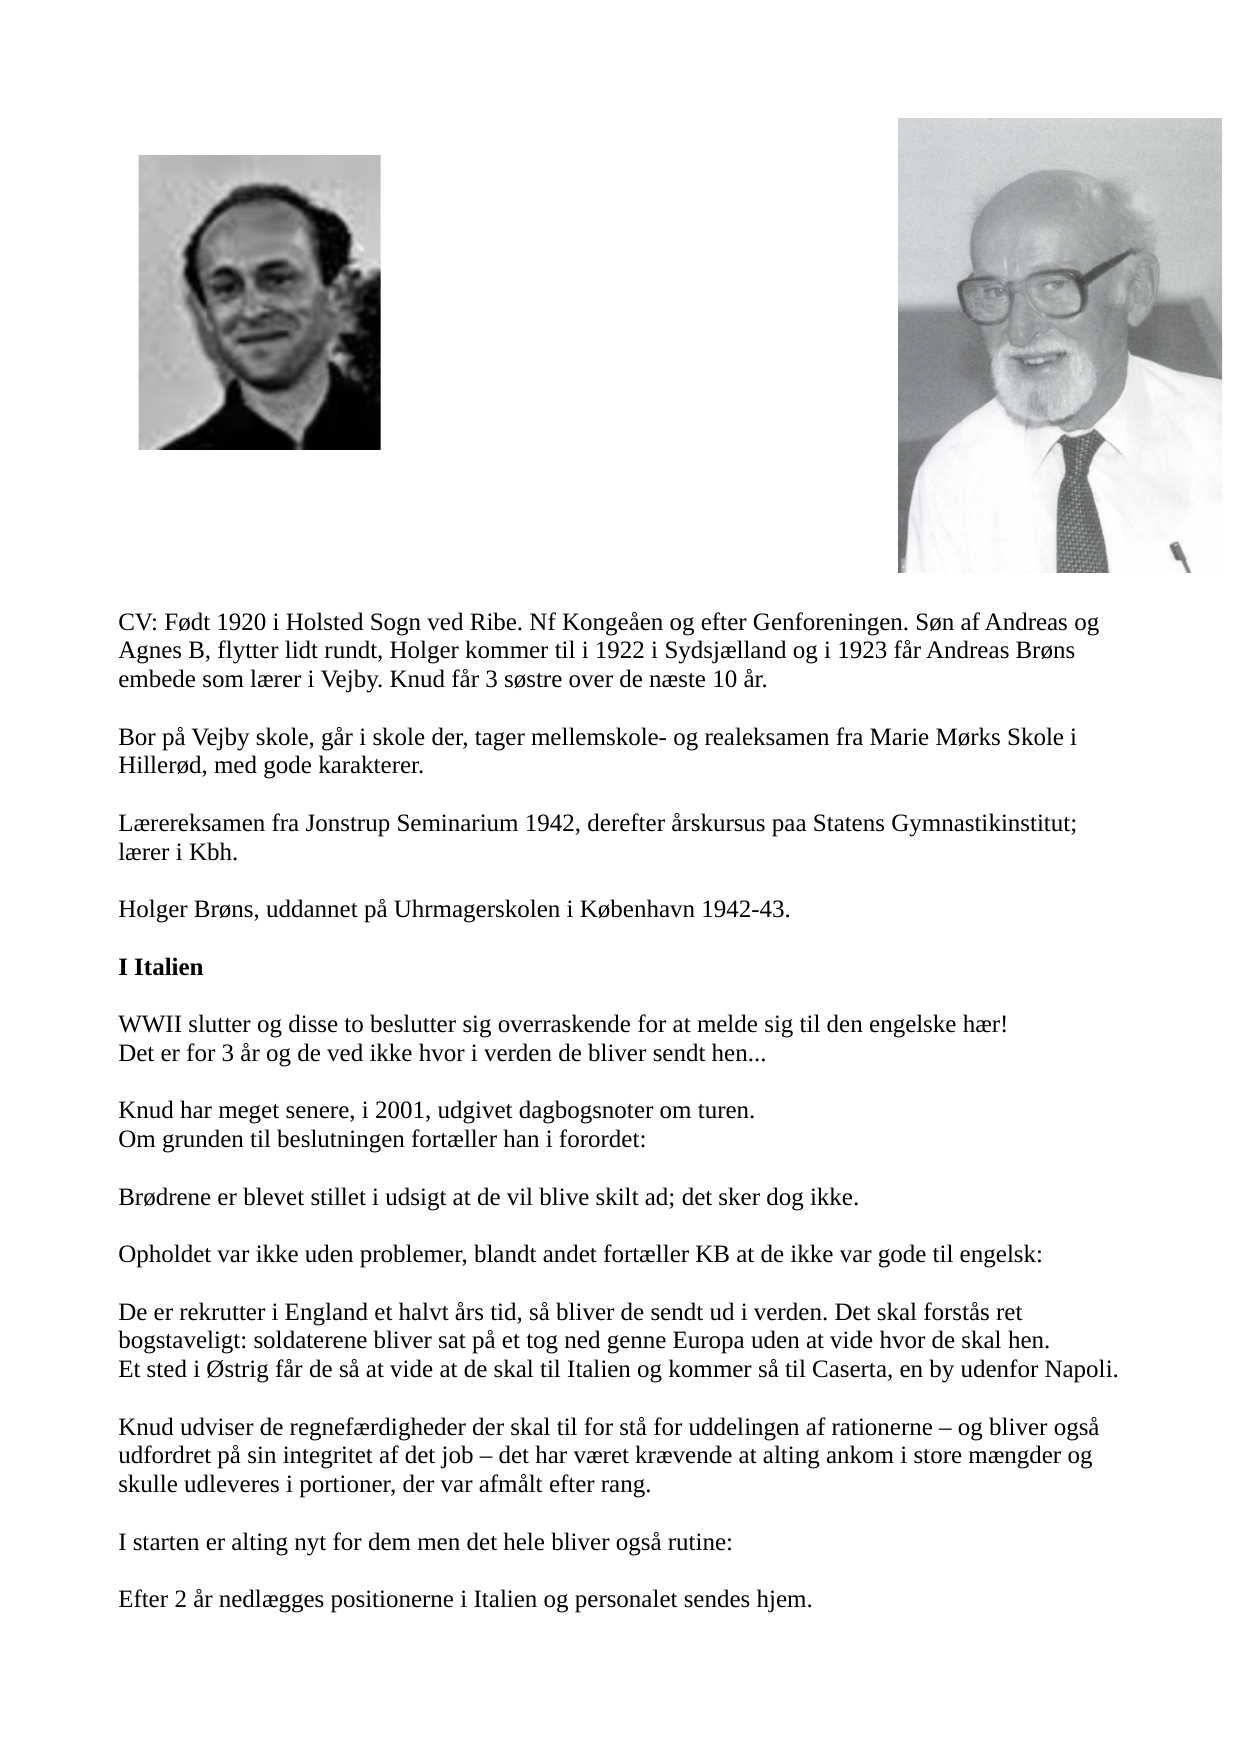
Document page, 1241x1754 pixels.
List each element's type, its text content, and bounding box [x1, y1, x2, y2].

text Et sted i Østrig får de så at vide at de skal til Italien og kommer så til Caserta, en by udenfor Napoli. [118, 1354, 1122, 1383]
text WWII slutter og disse to beslutter sig overraskende for at melde sig til den engelske hær! [118, 1009, 1122, 1038]
text CV: Født 1920 i Holsted Sogn ved Ribe. Nf Kongeåen og efter Genforeningen. Søn af Andreas og Agnes B, flytter lidt rundt, Holger kommer til i 1922 i Sydsjælland og i 1923 får Andreas Brøns embede som lærer i Vejby. Knud får 3 søstre over de næste 10 år. [118, 607, 1122, 693]
text Efter 2 år nedlægges positionerne i Italien og personalet sendes hjem. [118, 1584, 1122, 1613]
text De er rekrutter i England et halvt års tid, så bliver de sendt ud i verden. Det skal forstås ret bogstaveligt: soldaterene bliver sat på et tog ned genne Europa uden at vide hvor de skal hen. [118, 1297, 1122, 1354]
text Det er for 3 år og de ved ikke hvor i verden de bliver sendt hen... [118, 1038, 1122, 1067]
picture [138, 155, 381, 450]
text Lærereksamen fra Jonstrup Seminarium 1942, derefter årskursus paa Statens Gymnastikinstitut; lærer i Kbh. [118, 808, 1122, 866]
text Knud har meget senere, i 2001, udgivet dagbogsnoter om turen. [118, 1096, 1122, 1124]
picture [898, 118, 1223, 573]
text Brødrene er blevet stillet i udsigt at de vil blive skilt ad; det sker dog ikke. [118, 1182, 1122, 1211]
text Opholdet var ikke uden problemer, blandt andet fortæller KB at de ikke var gode til engelsk: [118, 1239, 1122, 1268]
text Knud udviser de regnefærdigheder der skal til for stå for uddelingen af rationerne – og bliver også udfordret på sin integritet af det job – det har været krævende at alting ankom i store mængder og skulle udleveres i portioner, der var afmålt efter rang. [118, 1412, 1122, 1498]
text I Italien [118, 952, 1122, 981]
text Holger Brøns, uddannet på Uhrmagerskolen i København 1942-43. [118, 894, 1122, 923]
text Om grunden til beslutningen fortæller han i forordet: [118, 1124, 1122, 1153]
text I starten er alting nyt for dem men det hele bliver også rutine: [118, 1527, 1122, 1556]
text Bor på Vejby skole, går i skole der, tager mellemskole- og realeksamen fra Marie Mørks Skole i Hillerød, med gode karakterer. [118, 722, 1122, 779]
